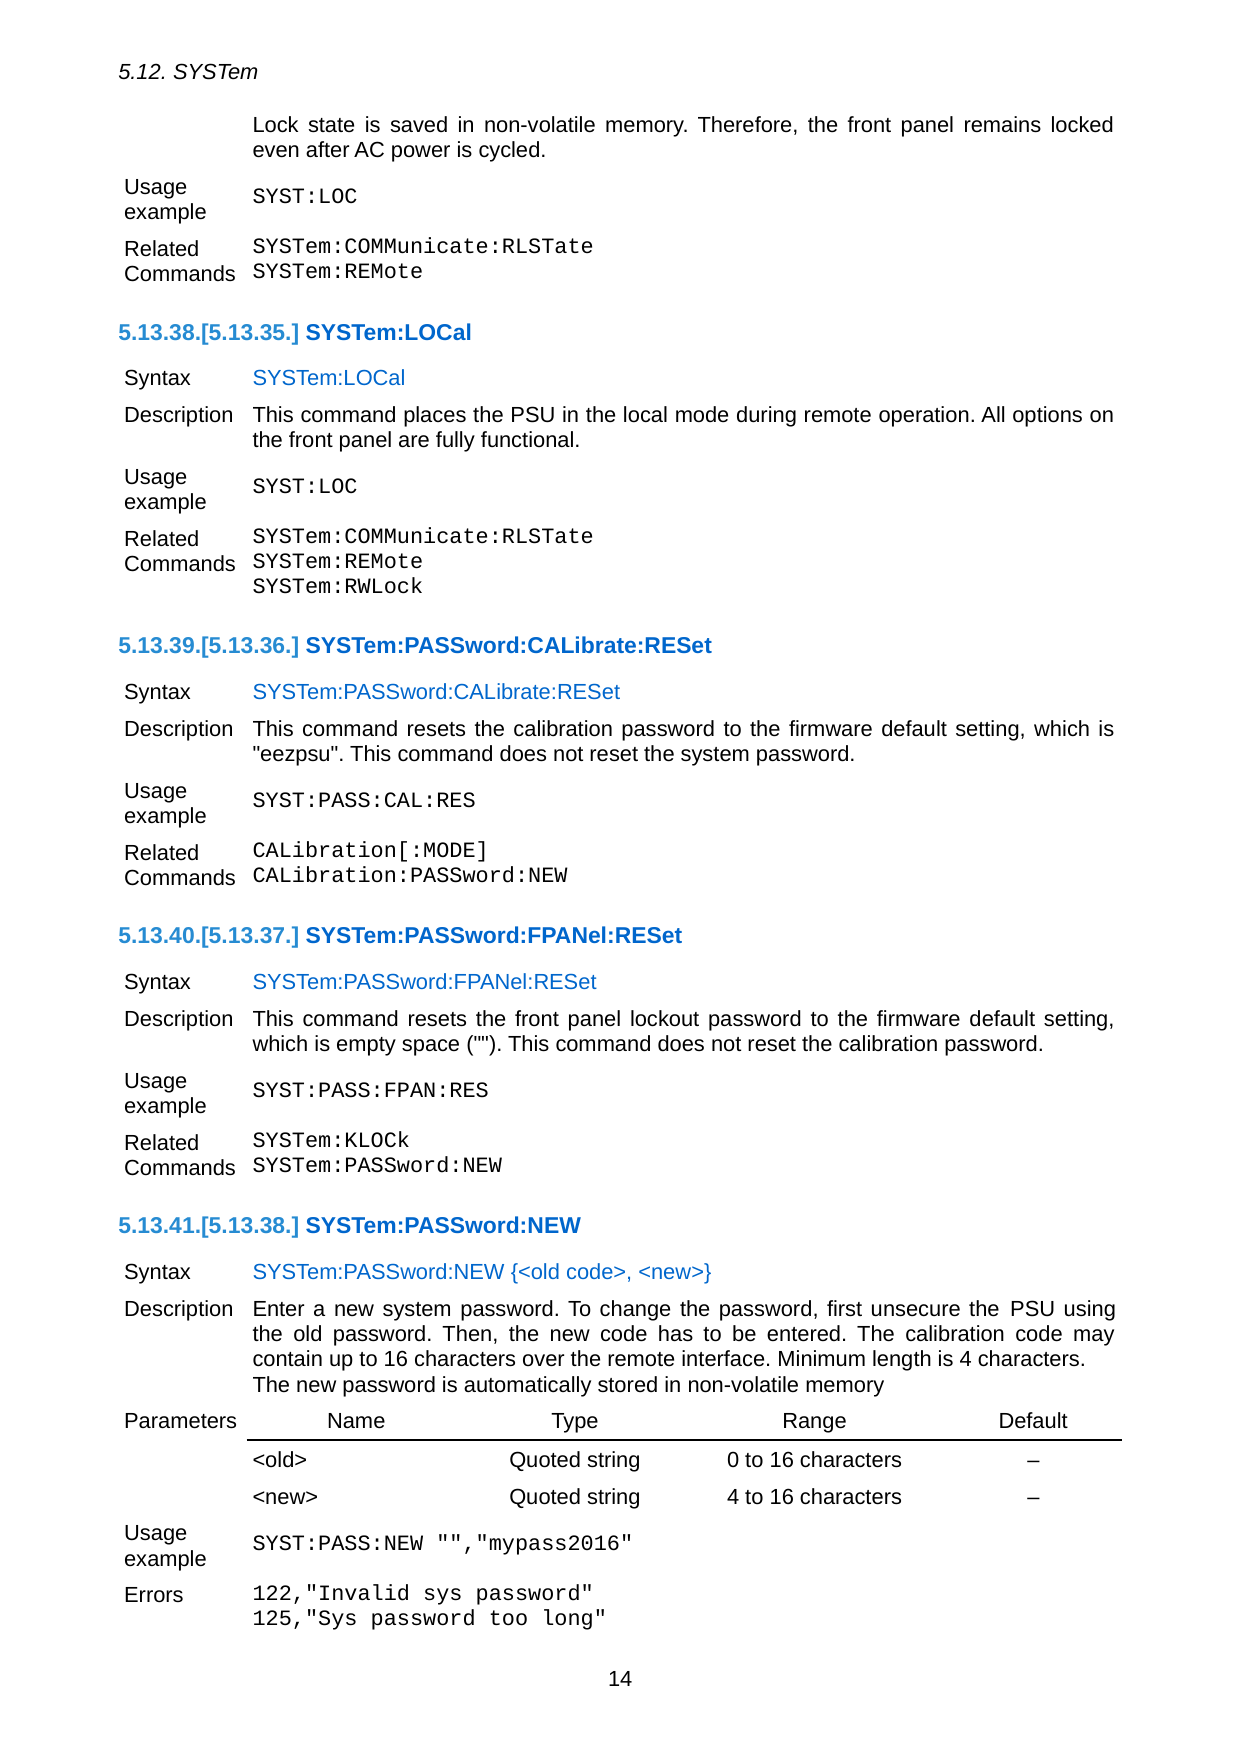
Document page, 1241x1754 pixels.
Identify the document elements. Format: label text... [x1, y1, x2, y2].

subtitle SYSTem:PASSword:NEW [118, 1212, 1122, 1239]
table_cell Type [465, 1403, 684, 1439]
table_cell Lock state is saved in non-volatile memory. Therefore, the front panel remains locked even after AC power is cycled. [247, 106, 1122, 168]
table_cell SYSTem:COMMunicate:RLSTate SYSTem:REMote SYSTem:RWLock [247, 520, 1122, 606]
table_header Syntax [118, 674, 247, 710]
table_cell Description [118, 710, 247, 772]
table_cell CALibration[:MODE] CALibration:PASSword:NEW [247, 834, 1122, 896]
table_cell Default [945, 1403, 1122, 1439]
table_cell Quoted string [465, 1441, 684, 1478]
table_cell <new> [247, 1478, 465, 1514]
table_cell Usage example [118, 458, 247, 520]
table_cell SYST:LOC [247, 458, 1122, 520]
table_cell Parameters [118, 1403, 247, 1478]
table_cell Related Commands [118, 1124, 247, 1186]
table_cell Related Commands [118, 834, 247, 896]
table_header SYSTem:PASSword:FPANel:RESet [247, 964, 1122, 1000]
table_cell Errors [118, 1576, 247, 1637]
table_cell This command resets the front panel lockout password to the firmware default setting, which is empty space (""). This command does not reset the calibration password. [247, 1000, 1122, 1062]
table_cell This command resets the calibration password to the firmware default setting, which is "eezpsu". This command does not reset the system password. [247, 710, 1122, 772]
subtitle SYSTem:PASSword:CALibrate:RESet [118, 632, 1122, 659]
table_cell Related Commands [118, 520, 247, 606]
table_header Syntax [118, 964, 247, 1000]
table_cell Usage example [118, 168, 247, 230]
table_cell SYST:LOC [247, 168, 1122, 230]
table_cell 0 to 16 characters [684, 1441, 944, 1478]
table_cell Description [118, 396, 247, 458]
table_cell Description [118, 1290, 247, 1402]
table_header SYSTem:PASSword:NEW {<old code>, <new>} [247, 1254, 1122, 1290]
table_cell Range [684, 1403, 944, 1439]
table_cell Description [118, 1000, 247, 1062]
table_cell SYSTem:KLOCk SYSTem:PASSword:NEW [247, 1124, 1122, 1186]
subtitle SYSTem:PASSword:FPANel:RESet [118, 922, 1122, 949]
table_header SYSTem:PASSword:CALibrate:RESet [247, 674, 1122, 710]
table_cell 122,"Invalid sys password" 125,"Sys password too long" [247, 1576, 1122, 1637]
table_header SYSTem:LOCal [247, 360, 1122, 396]
table_cell SYST:PASS:CAL:RES [247, 772, 1122, 834]
table_cell – [945, 1441, 1122, 1478]
table_cell SYST:PASS:FPAN:RES [247, 1062, 1122, 1124]
subtitle SYSTem:LOCal [118, 318, 1122, 345]
table_cell Name [247, 1403, 465, 1439]
table_cell SYSTem:COMMunicate:RLSTate SYSTem:REMote [247, 230, 1122, 292]
table_cell Usage example [118, 772, 247, 834]
table_cell SYST:PASS:NEW "","mypass2016" [247, 1515, 1122, 1576]
table_cell – [945, 1478, 1122, 1514]
table_cell [118, 1478, 247, 1514]
table_header Syntax [118, 1254, 247, 1290]
table_header Syntax [118, 360, 247, 396]
table_cell Usage example [118, 1515, 247, 1576]
table_cell [118, 106, 247, 168]
table_cell Quoted string [465, 1478, 684, 1514]
table_cell Usage example [118, 1062, 247, 1124]
table_cell 4 to 16 characters [684, 1478, 944, 1514]
table_cell Enter a new system password. To change the password, first unsecure the PSU using the old password. Then, the new code has to be entered. The calibration code may contain up to 16 characters over the remote interface. Minimum length is 4 characters. The new password is automatically stored in non-volatile memory [247, 1290, 1122, 1402]
table_cell <old> [247, 1441, 465, 1478]
table_cell Related Commands [118, 230, 247, 292]
table_cell This command places the PSU in the local mode during remote operation. All options on the front panel are fully functional. [247, 396, 1122, 458]
